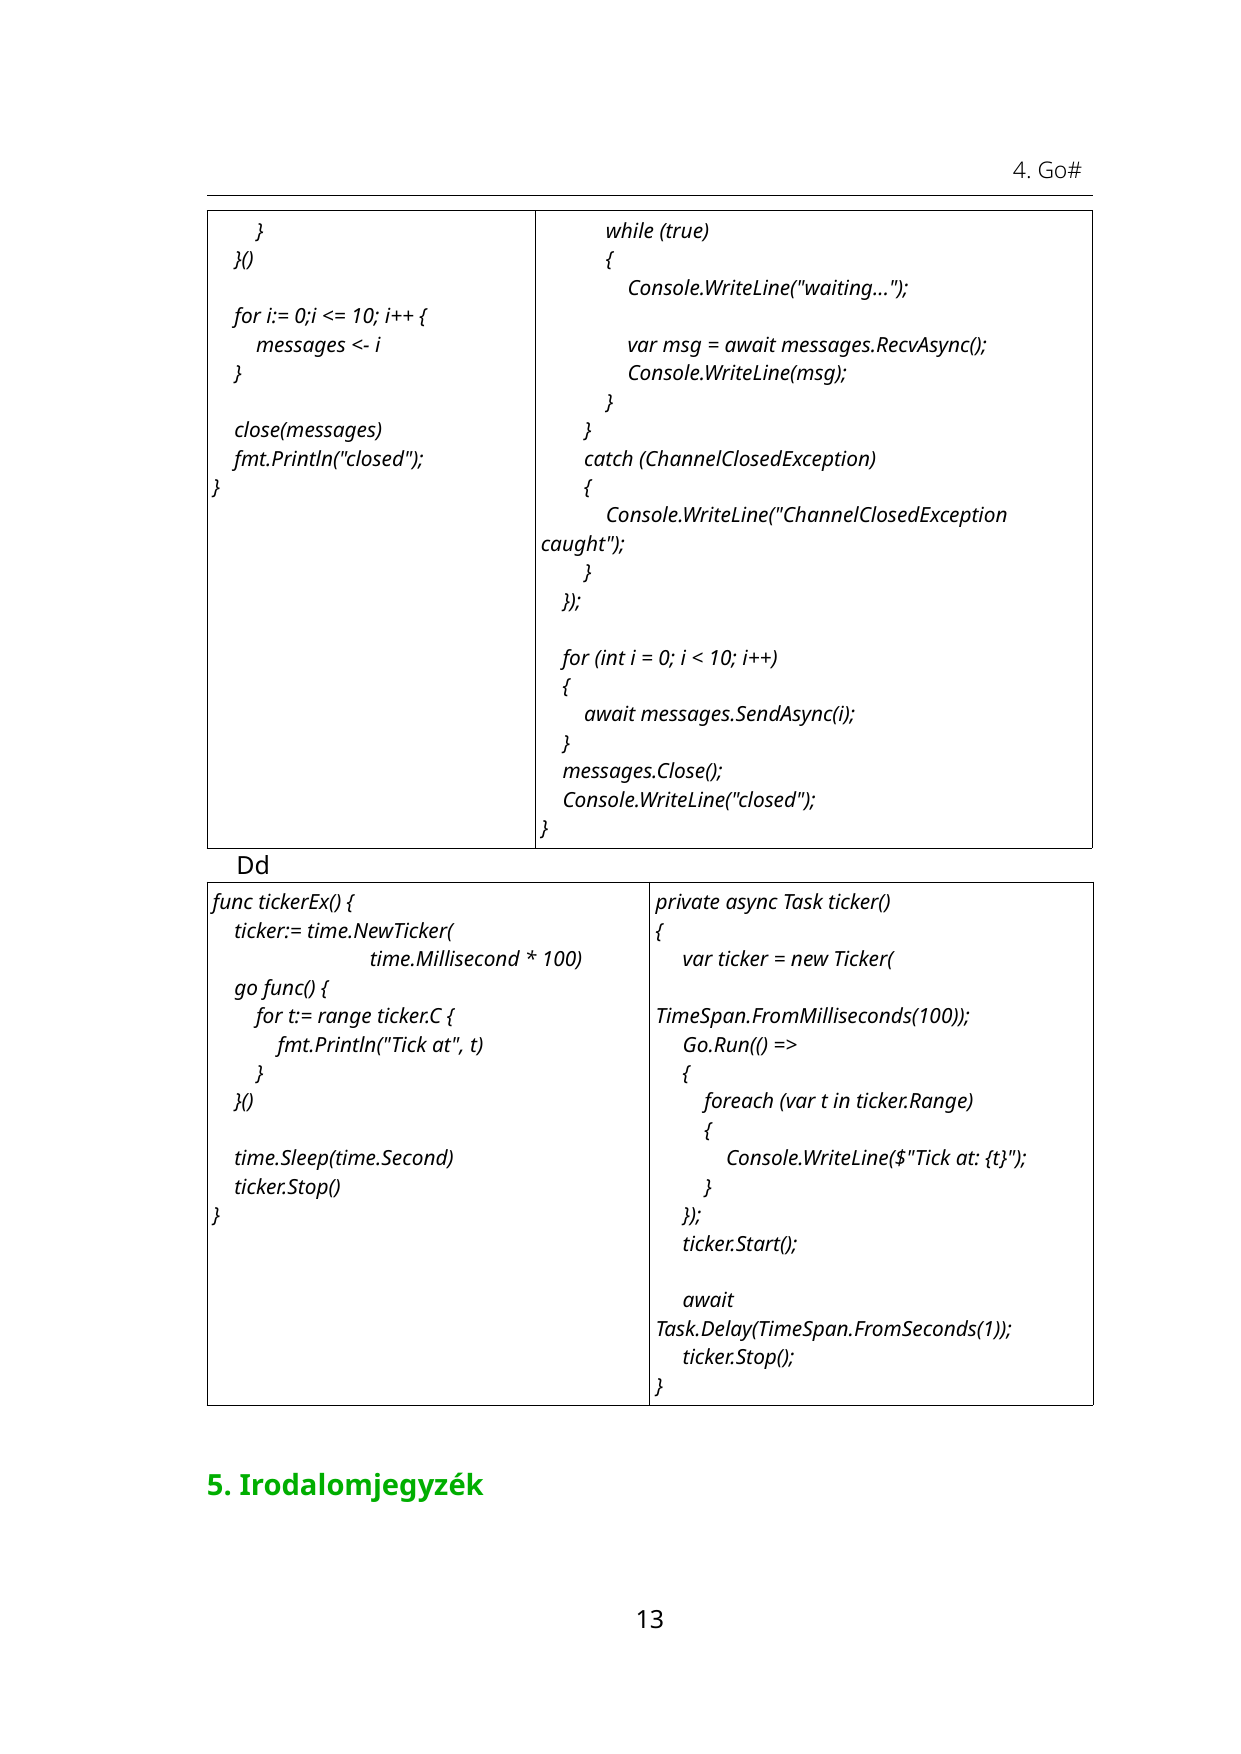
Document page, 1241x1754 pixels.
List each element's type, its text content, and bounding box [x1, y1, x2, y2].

table_header func tickerEx() { ticker:= time.NewTicker( time.Millisecond * 100) go func() { for t:= range ticker.C { fmt.Println("Tick at", t) } }() time.Sleep(time.Second) ticker.Stop() } [208, 883, 649, 1405]
subtitle Irodalomjegyzék [207, 1464, 1093, 1504]
table_header private async Task ticker() { var ticker = new Ticker( TimeSpan.FromMilliseconds(100)); Go.Run(() => { foreach (var t in ticker.Range) { Console.WriteLine($"Tick at: {t}"); } }); ticker.Start(); await Task.Delay(TimeSpan.FromSeconds(1)); ticker.Stop(); } [650, 883, 1093, 1405]
table_header } }() for i:= 0;i <= 10; i++ { messages <- i } close(messages) fmt.Println("closed"); } [208, 211, 535, 847]
table_header while (true) { Console.WriteLine("waiting..."); var msg = await messages.RecvAsync(); Console.WriteLine(msg); } } catch (ChannelClosedException) { Console.WriteLine("ChannelClosedException caught"); } }); for (int i = 0; i < 10; i++) { await messages.SendAsync(i); } messages.Close(); Console.WriteLine("closed"); } [536, 211, 1092, 847]
text Dd [207, 848, 1093, 882]
